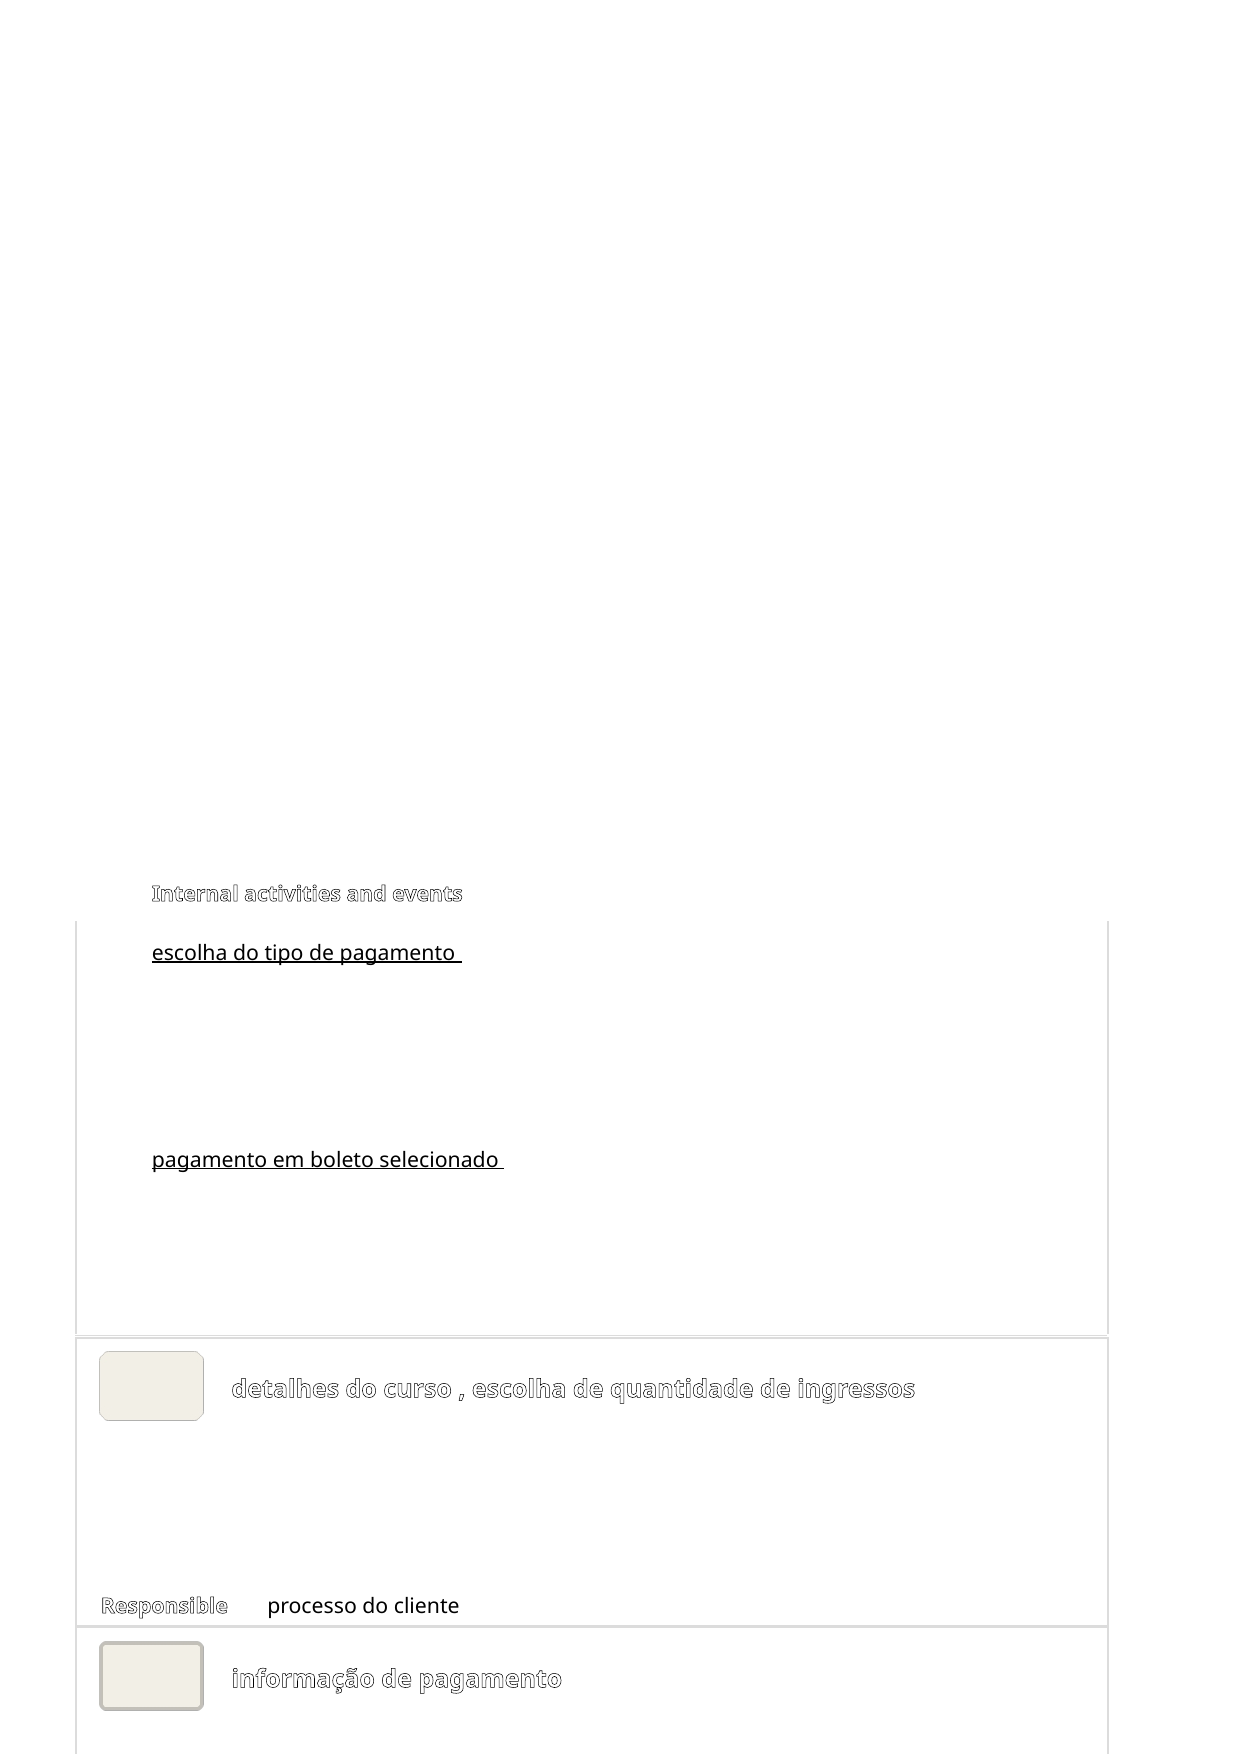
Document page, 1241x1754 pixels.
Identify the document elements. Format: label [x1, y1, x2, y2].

picture [98, 1350, 204, 1421]
picture [98, 1640, 204, 1711]
